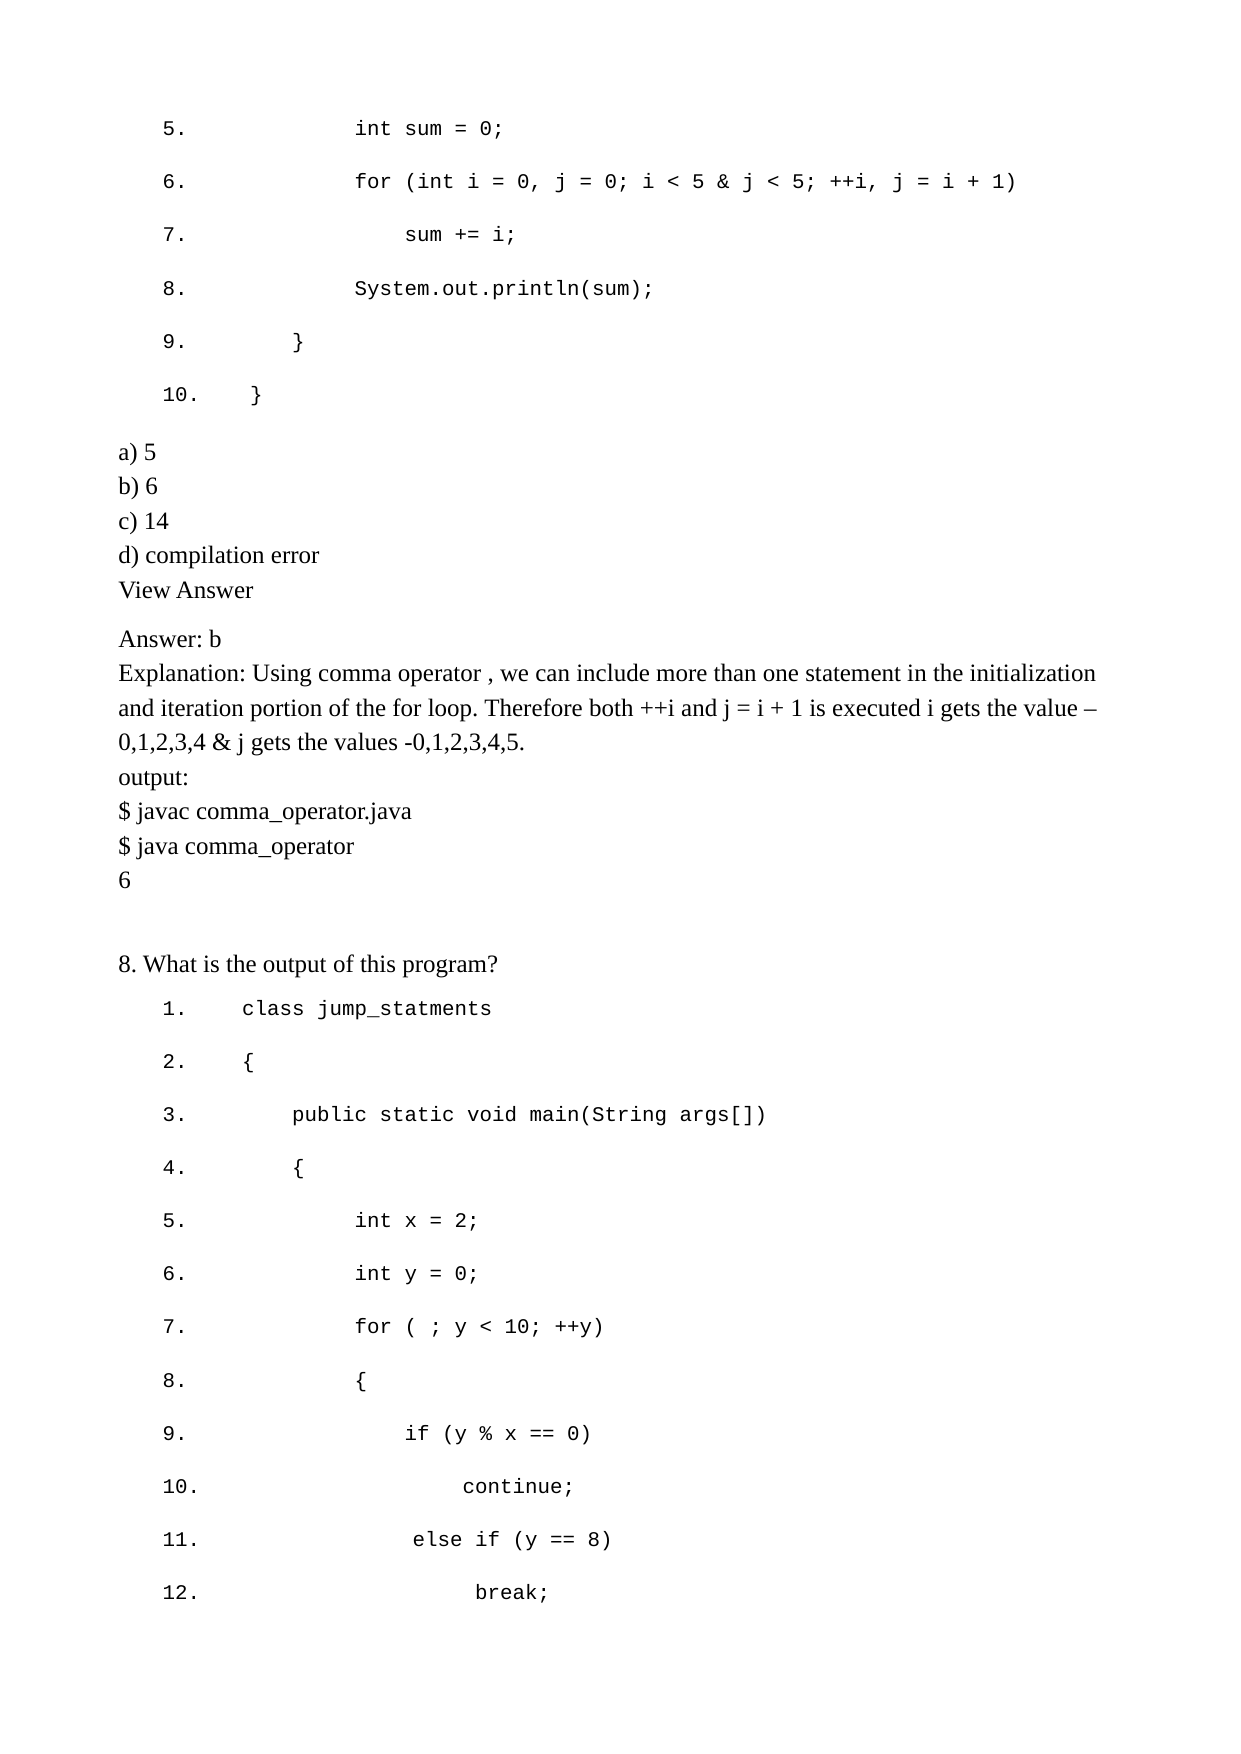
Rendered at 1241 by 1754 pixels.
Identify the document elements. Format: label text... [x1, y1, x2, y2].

list System.out.println(sum); [162, 277, 1122, 301]
list else if (y == 8) [162, 1529, 1122, 1553]
list sum += i; [162, 224, 1122, 248]
list public static void main(String args[]) [162, 1104, 1122, 1128]
list int x = 2; [162, 1210, 1122, 1234]
list for (int i = 0, j = 0; i < 5 & j < 5; ++i, j = i + 1) [162, 171, 1122, 195]
list { [162, 1370, 1122, 1393]
list break; [162, 1582, 1122, 1606]
list } [162, 384, 1122, 407]
list } [162, 331, 1122, 354]
list if (y % x == 0) [162, 1423, 1122, 1446]
list int y = 0; [162, 1263, 1122, 1287]
list for ( ; y < 10; ++y) [162, 1317, 1122, 1340]
list int sum = 0; [162, 118, 1122, 142]
text Answer: b Explanation: Using comma operator , we can include more than one statement in the initialization and iteration portion of the for loop. Therefore both ++i and j = i + 1 is executed i gets the value – 0,1,2,3,4 & j gets the values -0,1,2,3,4,5. output: $ javac comma_operator.java $ java comma_operator 6 [118, 624, 1122, 928]
list continue; [162, 1476, 1122, 1499]
list { [162, 1051, 1122, 1074]
list class jump_statments [162, 998, 1122, 1021]
text a) 5 b) 6 c) 14 d) compilation error View Answer [118, 437, 1122, 603]
text 8. What is the output of this program? [118, 949, 1122, 977]
list { [162, 1157, 1122, 1181]
